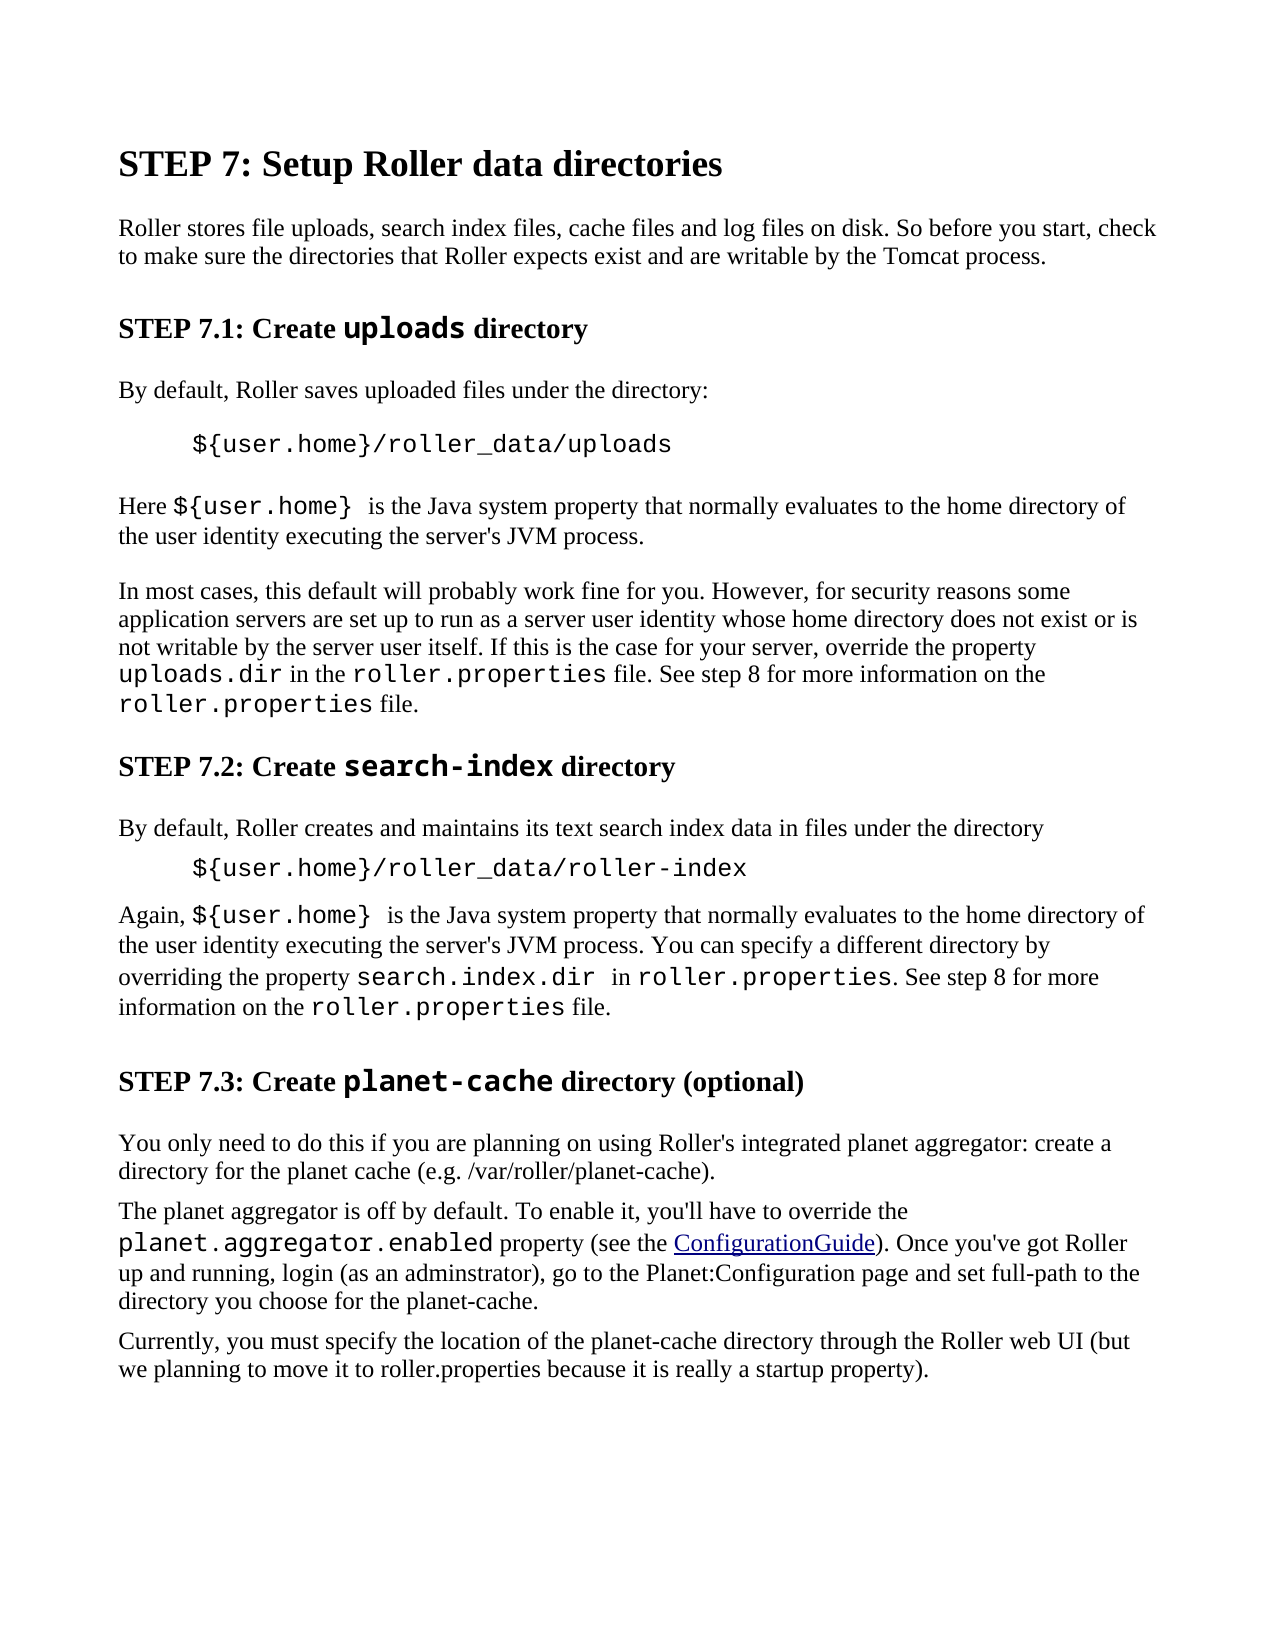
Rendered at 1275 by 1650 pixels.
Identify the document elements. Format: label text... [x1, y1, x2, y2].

subtitle STEP 7.1: Create uploads directory [118, 307, 1157, 347]
text You only need to do this if you are planning on using Roller's integrated planet aggregator: create a directory for the planet cache (e.g. /var/roller/planet-cache). [118, 1129, 1157, 1185]
subtitle STEP 7: Setup Roller data directories [118, 143, 1157, 185]
text ${user.home}/roller_data/uploads [118, 432, 1157, 460]
text By default, Roller creates and maintains its text search index data in files under the directory [118, 814, 1157, 842]
text ${user.home}/roller_data/roller-index [118, 854, 1157, 884]
text In most cases, this default will probably work fine for you. However, for security reasons some application servers are set up to run as a server user identity whose home directory does not exist or is not writable by the server user itself. If this is the case for your server, override the property uploads.dir in the roller.properties file. See step 8 for more information on the roller.properties file. [118, 577, 1157, 720]
text Here ${user.home} is the Java system property that normally evaluates to the home directory of the user identity executing the server's JVM process. [118, 488, 1157, 550]
text Again, ${user.home} is the Java system property that normally evaluates to the home directory of the user identity executing the server's JVM process. You can specify a different directory by overriding the property search.index.dir in roller.properties. See step 8 for more information on the roller.properties file. [118, 897, 1157, 1023]
text Currently, you must specify the location of the planet-cache directory through the Roller web UI (but we planning to move it to roller.properties because it is really a startup property). [118, 1327, 1157, 1382]
text By default, Roller saves uploaded files under the directory: [118, 376, 1157, 404]
text Roller stores file uploads, search index files, cache files and log files on disk. So before you start, check to make sure the directories that Roller expects exist and are writable by the Tomcat process. [118, 214, 1157, 269]
subtitle STEP 7.2: Create search-index directory [118, 745, 1157, 785]
text The planet aggregator is off by default. To enable it, you'll have to override the planet.aggregator.enabled property (see the ConfigurationGuide). Once you've got Roller up and running, login (as an adminstrator), go to the Planet:Configuration page and set full-path to the directory you choose for the planet-cache. [118, 1197, 1157, 1314]
subtitle STEP 7.3: Create planet-cache directory (optional) [118, 1060, 1157, 1100]
